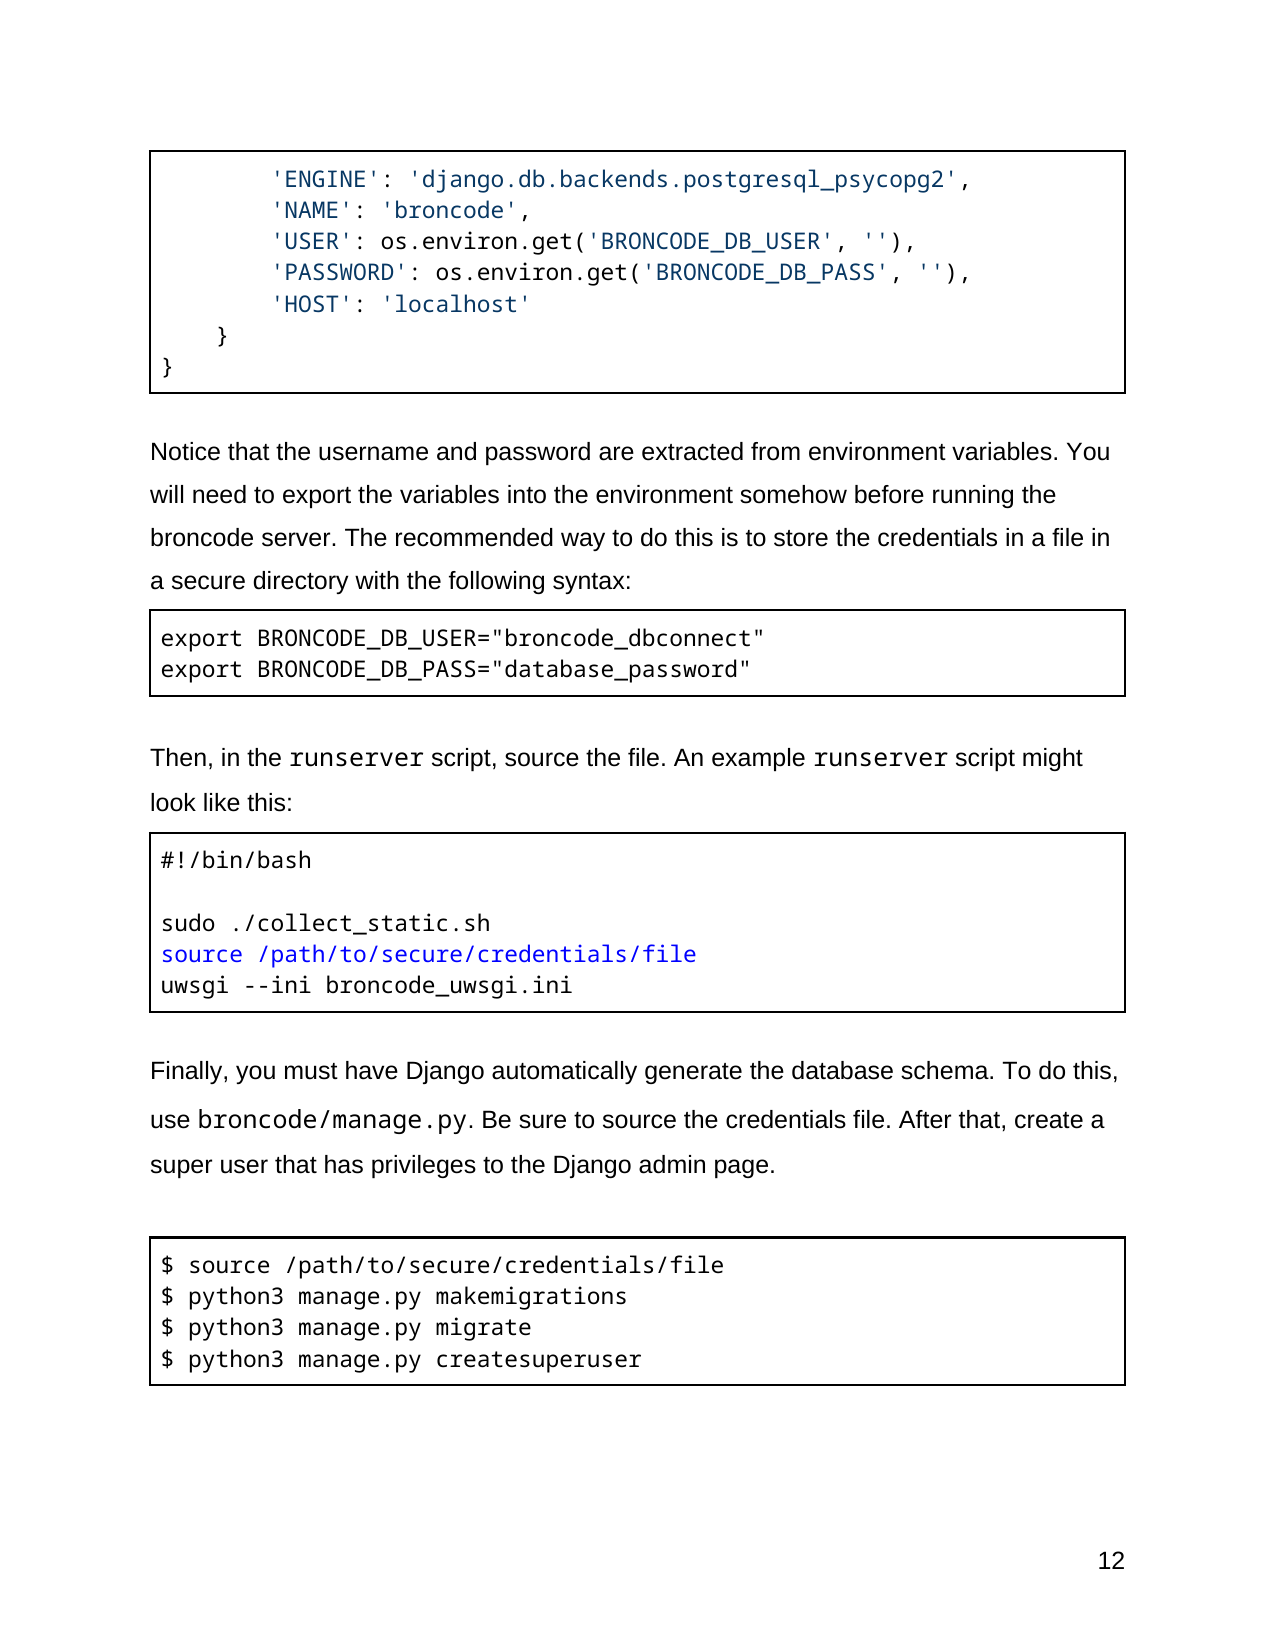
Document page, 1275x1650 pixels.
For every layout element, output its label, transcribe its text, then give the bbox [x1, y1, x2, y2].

table_header #!/bin/bash sudo ./collect_static.sh source /path/to/secure/credentials/file uwsgi --ini broncode_uwsgi.ini [151, 834, 1124, 1011]
text Then, in the runserver script, source the file. An example runserver script might look like this: [150, 740, 1125, 817]
table_header export BRONCODE_DB_USER="broncode_dbconnect" export BRONCODE_DB_PASS="database_password" [151, 611, 1124, 695]
table_header 'ENGINE': 'django.db.backends.postgresql_psycopg2', 'NAME': 'broncode', 'USER': os.environ.get('BRONCODE_DB_USER', ''), 'PASSWORD': os.environ.get('BRONCODE_DB_PASS', ''), 'HOST': 'localhost' } } [151, 152, 1124, 392]
table_header $ source /path/to/secure/credentials/file $ python3 manage.py makemigrations $ python3 manage.py migrate $ python3 manage.py createsuperuser [151, 1239, 1124, 1384]
text Finally, you must have Django automatically generate the database schema. To do this, use broncode/manage.py. Be sure to source the credentials file. After that, create a super user that has privileges to the Django admin page. [150, 1056, 1125, 1179]
text Notice that the username and password are extracted from environment variables. You will need to export the variables into the environment somehow before running the broncode server. The recommended way to do this is to store the credentials in a file in a secure directory with the following syntax: [150, 437, 1125, 595]
